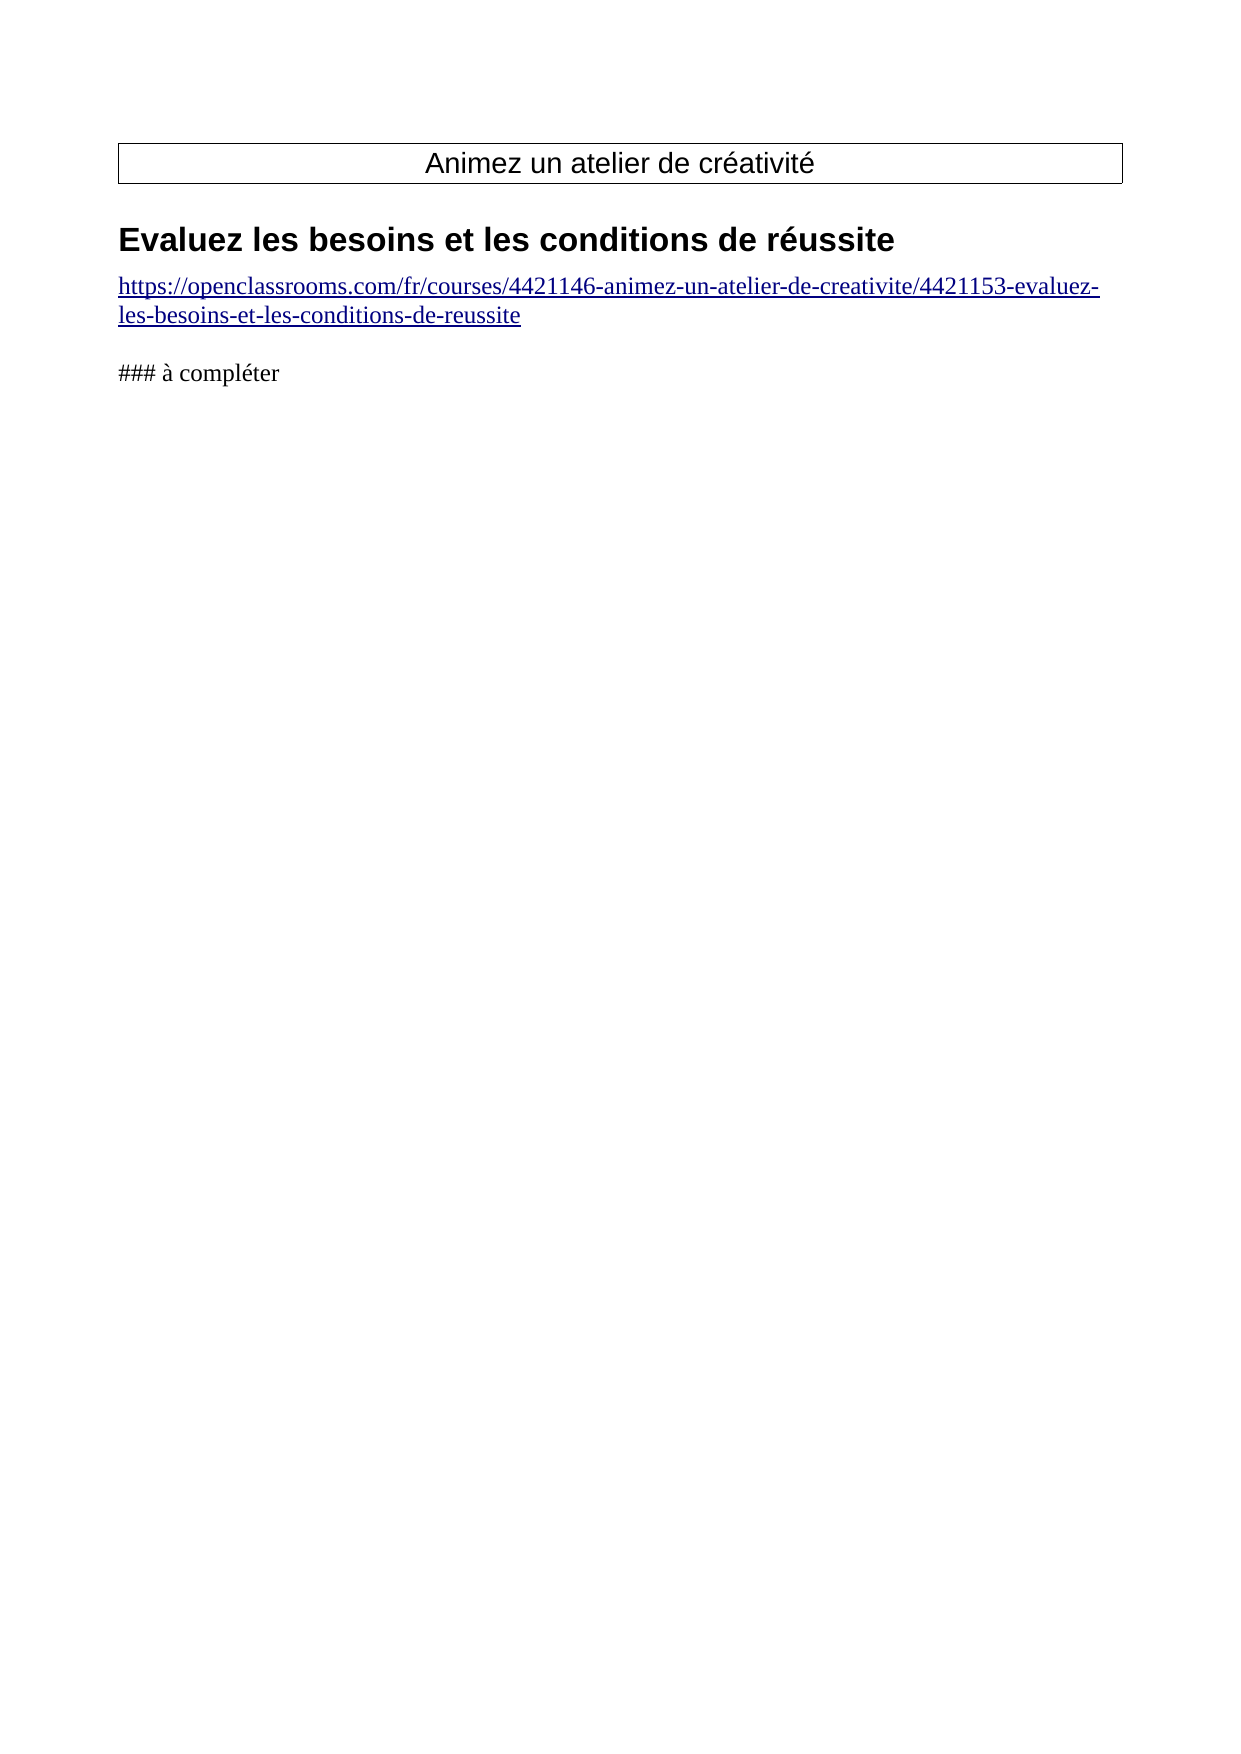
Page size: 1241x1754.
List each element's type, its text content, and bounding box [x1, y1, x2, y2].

subtitle Evaluez les besoins et les conditions de réussite [118, 220, 1122, 259]
text https://openclassrooms.com/fr/courses/4421146-animez-un-atelier-de-creativite/4421153-evaluez-les-besoins-et-les-conditions-de-reussite [118, 271, 1122, 329]
text ### à compléter [118, 358, 1122, 386]
subtitle Animez un atelier de créativité [119, 144, 1122, 183]
